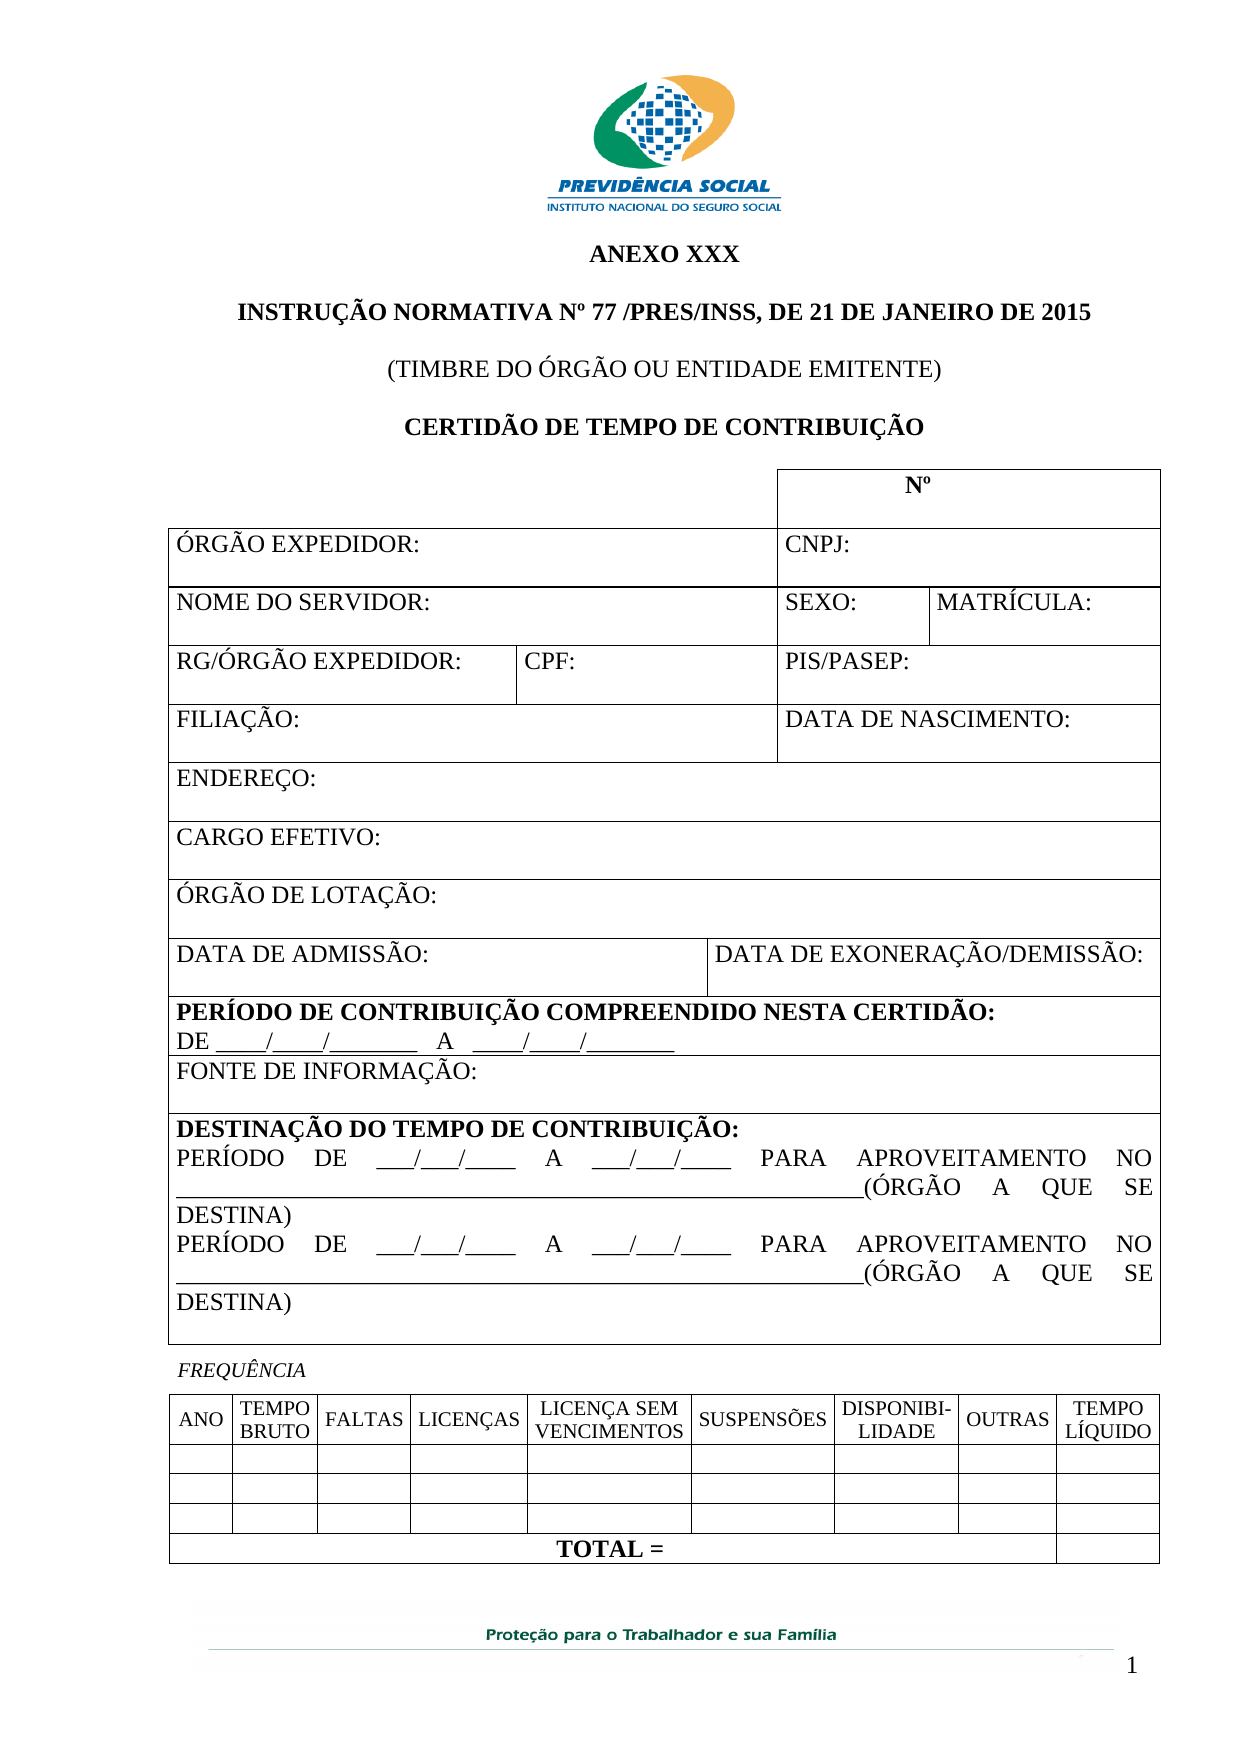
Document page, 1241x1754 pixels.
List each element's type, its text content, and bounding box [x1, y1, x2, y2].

picture [547, 75, 782, 211]
table_cell [318, 1474, 410, 1503]
table_cell [233, 1445, 317, 1473]
table_cell CPF: [517, 646, 777, 703]
table_cell [528, 1445, 691, 1473]
table_cell [835, 1445, 958, 1473]
text ANEXO XXX [177, 239, 1152, 268]
table_header OUTRAS [959, 1395, 1056, 1443]
table_cell [1057, 1534, 1159, 1563]
table_cell [411, 1445, 527, 1473]
table_cell ÓRGÃO DE LOTAÇÃO: [169, 880, 1160, 938]
text FREQUÊNCIA [177, 1358, 1152, 1382]
table_header LICENÇAS [411, 1395, 527, 1443]
table_header TEMPO LÍQUIDO [1057, 1395, 1159, 1443]
table_cell ÓRGÃO EXPEDIDOR: [169, 529, 777, 586]
table_header DISPONIBI- LIDADE [835, 1395, 958, 1443]
subtitle CERTIDÃO DE TEMPO DE CONTRIBUIÇÃO [177, 412, 1152, 441]
table_cell PIS/PASEP: [778, 646, 1160, 703]
table_cell [170, 1445, 232, 1473]
table_cell [959, 1504, 1056, 1533]
table_header LICENÇA SEM VENCIMENTOS [528, 1395, 691, 1443]
table_header ANO [170, 1395, 232, 1443]
table_header TEMPO BRUTO [233, 1395, 317, 1443]
table_cell [959, 1445, 1056, 1473]
table_cell PERÍODO DE CONTRIBUIÇÃO COMPREENDIDO NESTA CERTIDÃO: DE ____/____/_______ A ____/____/_______ [169, 997, 1160, 1055]
table_cell TOTAL = [170, 1534, 1056, 1563]
table_cell [692, 1504, 834, 1533]
table_cell [692, 1474, 834, 1503]
table_cell [170, 1474, 232, 1503]
table_cell SEXO: [778, 588, 929, 645]
table_cell [318, 1445, 410, 1473]
table_cell DESTINAÇÃO DO TEMPO DE CONTRIBUIÇÃO: PERÍODO DE ___/___/____ A ___/___/____ PARA APROVEITAMENTO NO _______________________________________________________(ÓRGÃO A QUE SE DESTINA) PERÍODO DE ___/___/____ A ___/___/____ PARA APROVEITAMENTO NO _______________________________________________________(ÓRGÃO A QUE SE DESTINA) [169, 1114, 1160, 1344]
table_cell [835, 1504, 958, 1533]
table_cell [1057, 1445, 1159, 1473]
picture [190, 1598, 1126, 1674]
table_header SUSPENSÕES [692, 1395, 834, 1443]
table_header Nº [778, 470, 1160, 528]
table_cell FILIAÇÃO: [169, 705, 777, 762]
table_cell CARGO EFETIVO: [169, 822, 1160, 879]
table_cell [692, 1445, 834, 1473]
table_cell [318, 1504, 410, 1533]
table_cell MATRÍCULA: [930, 588, 1160, 645]
table_cell CNPJ: [778, 529, 1160, 586]
table_cell NOME DO SERVIDOR: [169, 588, 777, 645]
table_cell [1057, 1474, 1159, 1503]
table_header [169, 469, 777, 528]
table_cell [233, 1504, 317, 1533]
table_cell [528, 1474, 691, 1503]
table_cell FONTE DE INFORMAÇÃO: [169, 1056, 1160, 1113]
table_cell [959, 1474, 1056, 1503]
table_cell [411, 1504, 527, 1533]
text (TIMBRE DO ÓRGÃO OU ENTIDADE EMITENTE) [177, 354, 1152, 383]
table_cell DATA DE ADMISSÃO: [169, 939, 707, 996]
table_cell DATA DE NASCIMENTO: [778, 705, 1160, 762]
table_cell [835, 1474, 958, 1503]
table_cell [528, 1504, 691, 1533]
table_cell ENDEREÇO: [169, 763, 1160, 821]
table_cell [170, 1504, 232, 1533]
table_header FALTAS [318, 1395, 410, 1443]
table_cell [411, 1474, 527, 1503]
table_cell DATA DE EXONERAÇÃO/DEMISSÃO: [708, 939, 1160, 996]
table_cell RG/ÓRGÃO EXPEDIDOR: [169, 646, 516, 703]
table_cell [233, 1474, 317, 1503]
text INSTRUÇÃO NORMATIVA Nº 77 /PRES/INSS, DE 21 DE JANEIRO DE 2015 [177, 297, 1152, 326]
table_cell [1057, 1504, 1159, 1533]
